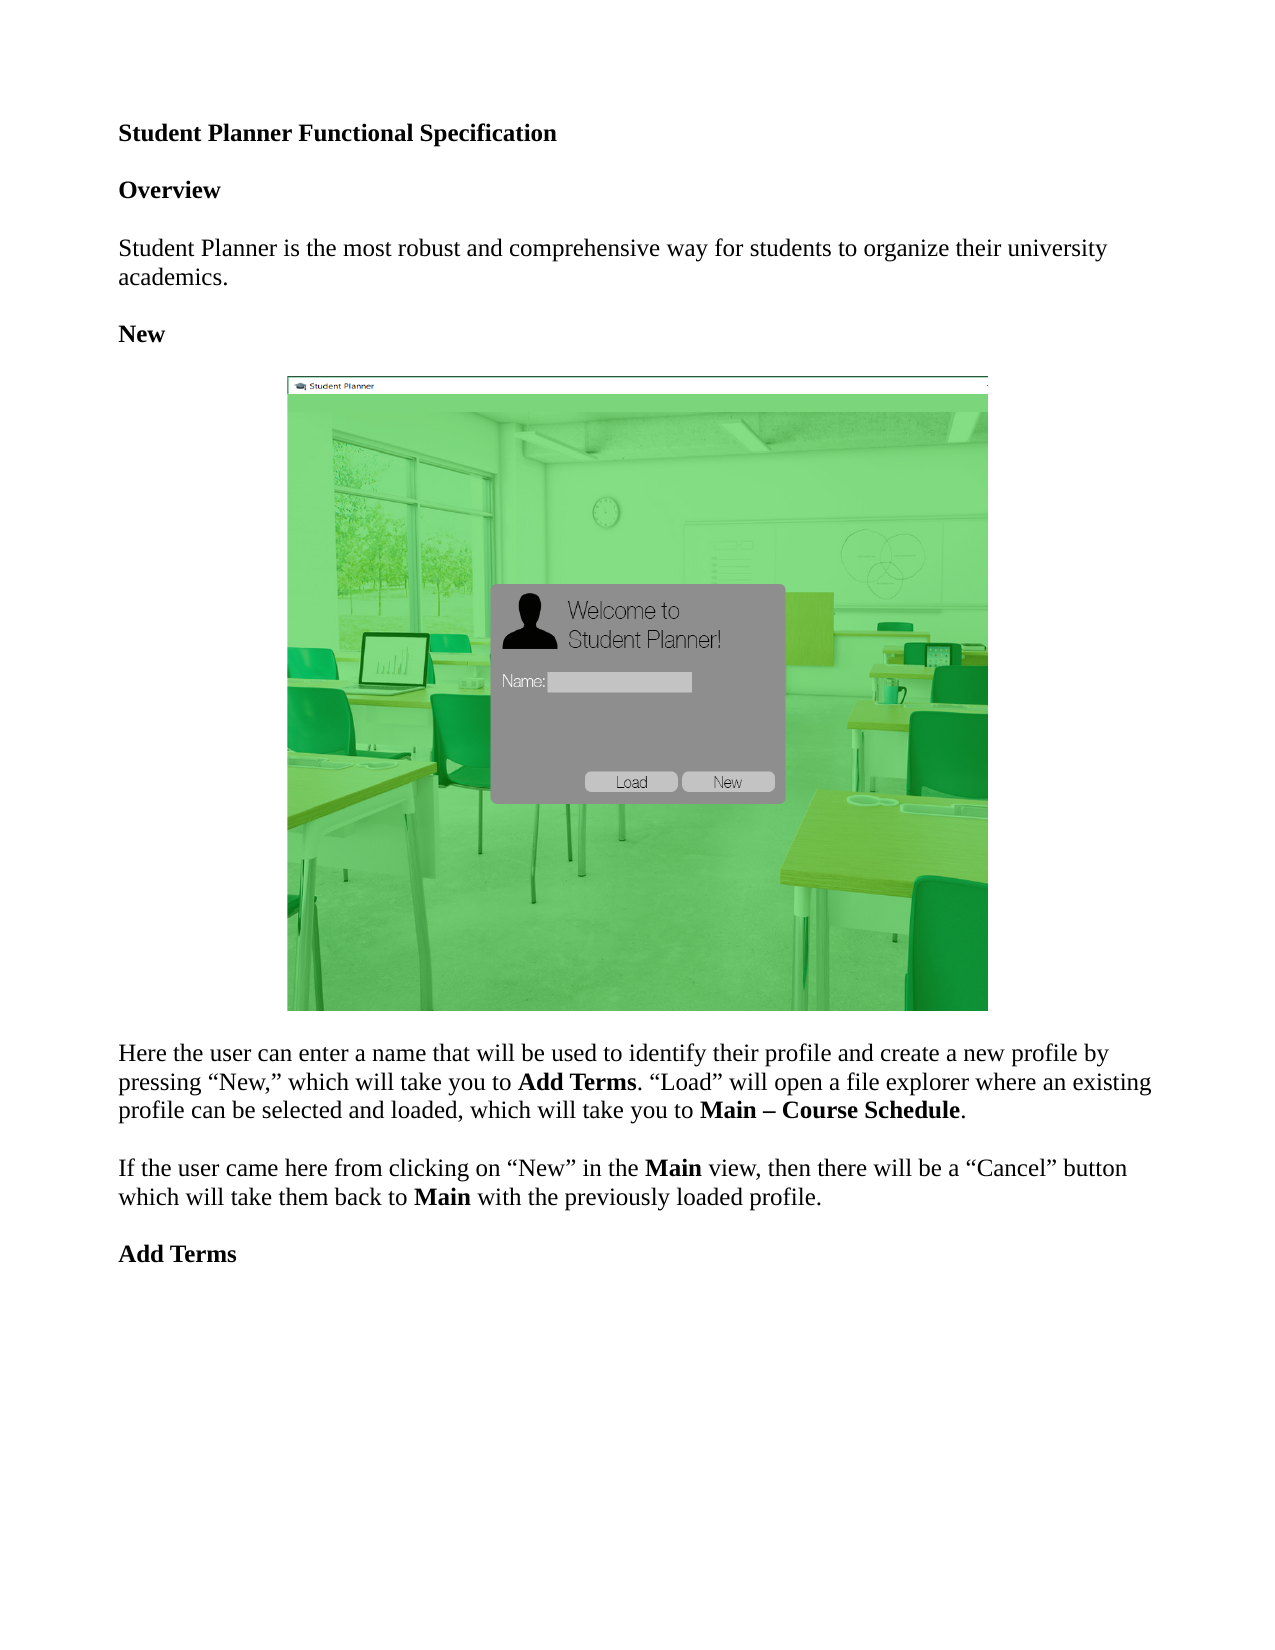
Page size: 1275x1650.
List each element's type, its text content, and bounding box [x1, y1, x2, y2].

text Here the user can enter a name that will be used to identify their profile and create a new profile by pressing “New,” which will take you to Add Terms. “Load” will open a file explorer where an existing profile can be selected and loaded, which will take you to Main – Course Schedule. [118, 1038, 1157, 1124]
text New [118, 319, 1157, 348]
picture [287, 376, 988, 1011]
text Student Planner is the most robust and comprehensive way for students to organize their university academics. [118, 233, 1157, 291]
text Student Planner Functional Specification [118, 118, 1157, 147]
text Overview [118, 176, 1157, 204]
text Add Terms [118, 1239, 1157, 1268]
text If the user came here from clicking on “New” in the Main view, then there will be a “Cancel” button which will take them back to Main with the previously loaded profile. [118, 1153, 1157, 1211]
